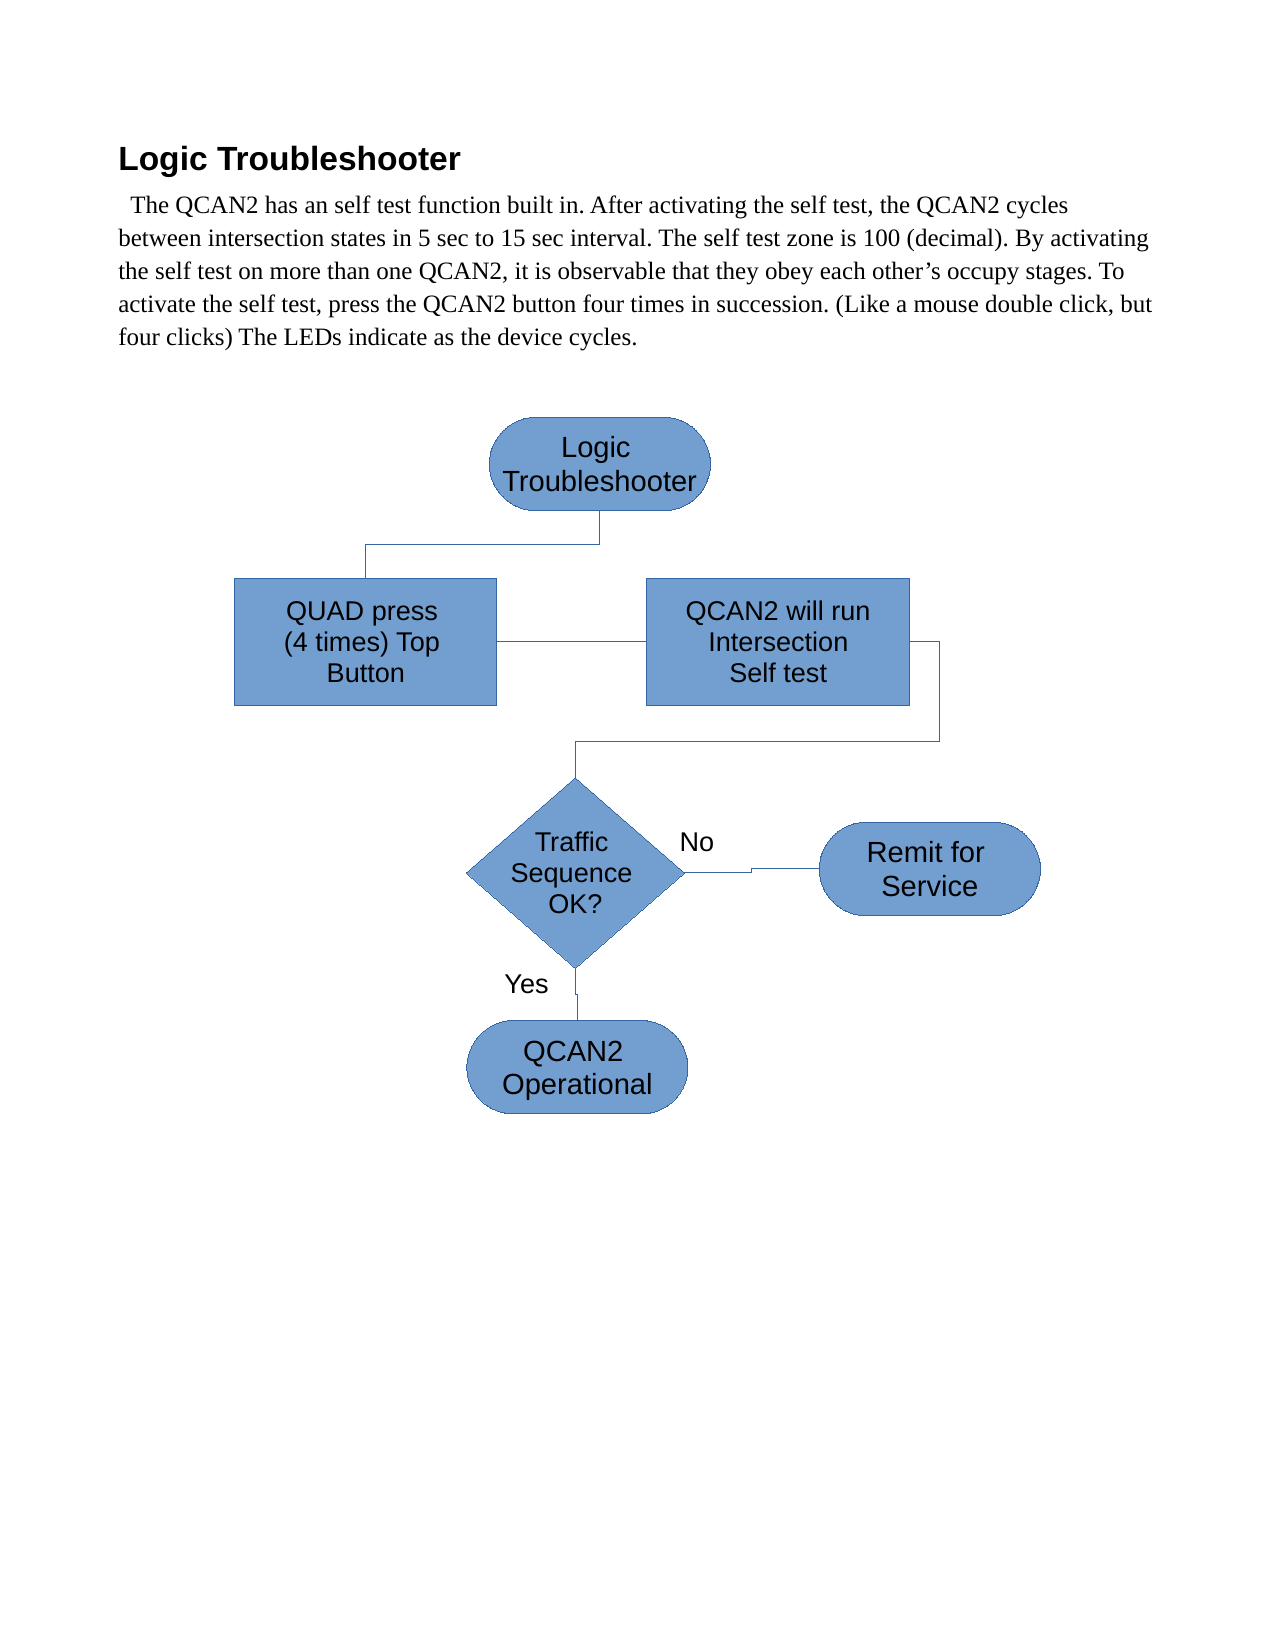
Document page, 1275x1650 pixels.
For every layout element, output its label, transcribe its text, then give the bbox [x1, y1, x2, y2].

subtitle Logic Troubleshooter [118, 139, 1157, 178]
text The QCAN2 has an self test function built in. After activating the self test, the QCAN2 cycles between intersection states in 5 sec to 15 sec interval. The self test zone is 100 (decimal). By activating the self test on more than one QCAN2, it is observable that they obey each other’s occupy stages. To activate the self test, press the QCAN2 button four times in succession. (Like a mouse double click, but four clicks) The LEDs indicate as the device cycles. [118, 190, 1157, 351]
